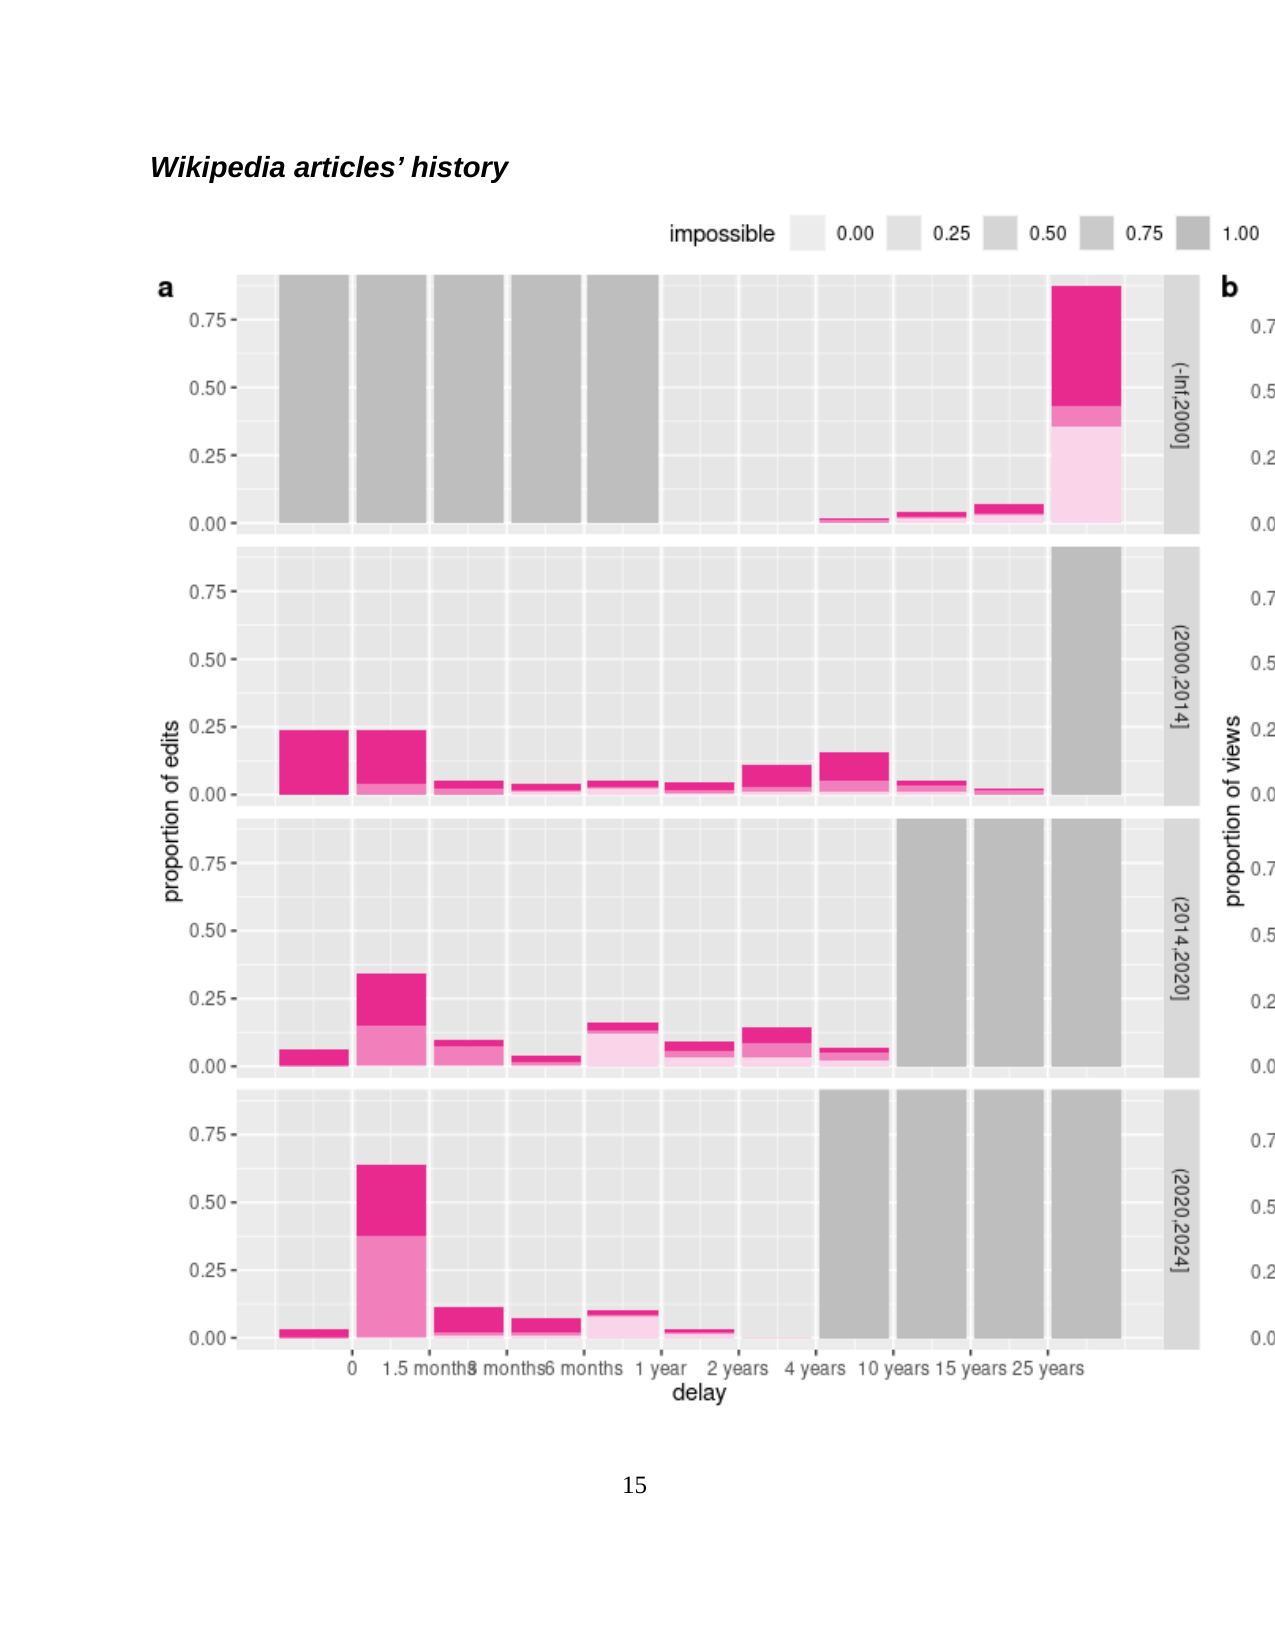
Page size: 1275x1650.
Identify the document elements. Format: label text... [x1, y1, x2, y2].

subtitle Wikipedia articles’ history [150, 150, 1125, 183]
picture [150, 205, 1275, 1418]
